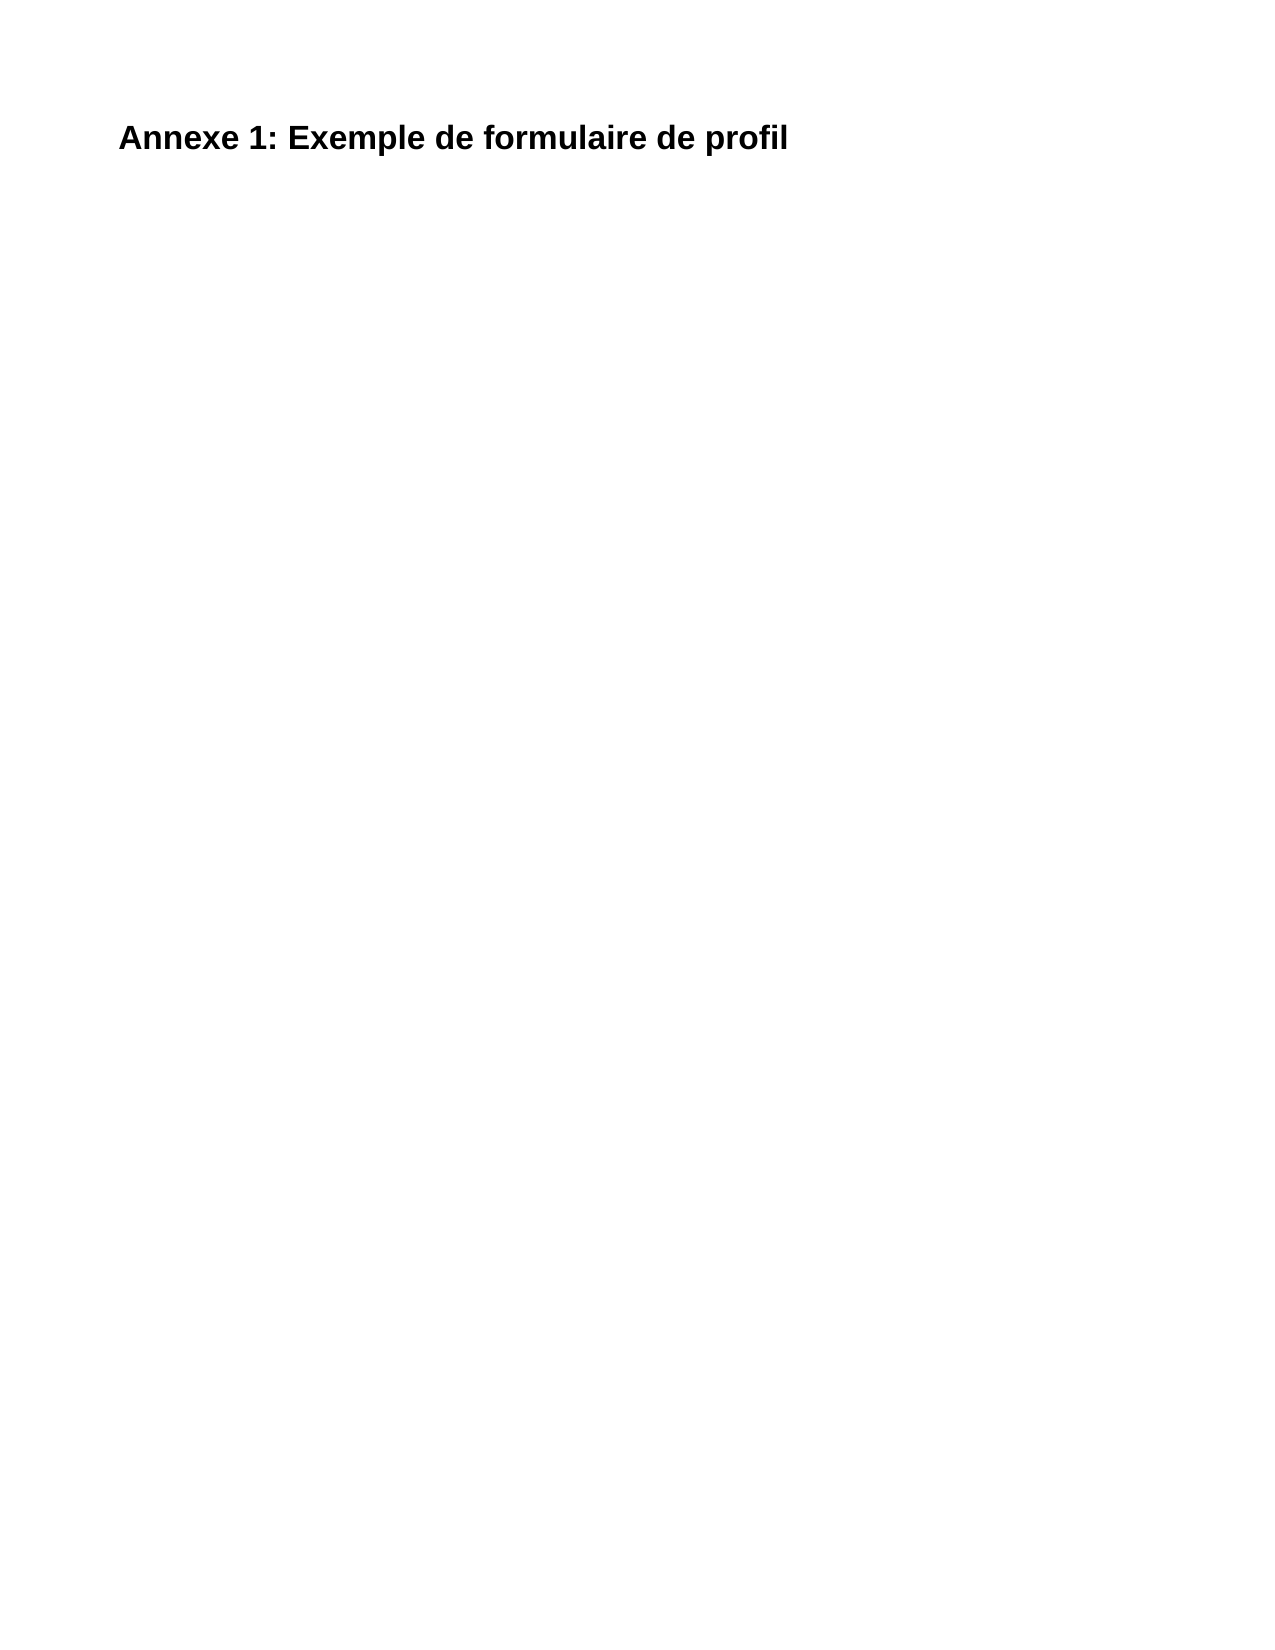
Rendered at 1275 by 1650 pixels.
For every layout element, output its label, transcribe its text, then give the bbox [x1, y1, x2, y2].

subtitle Annexe 1: Exemple de formulaire de profil [118, 118, 1157, 157]
